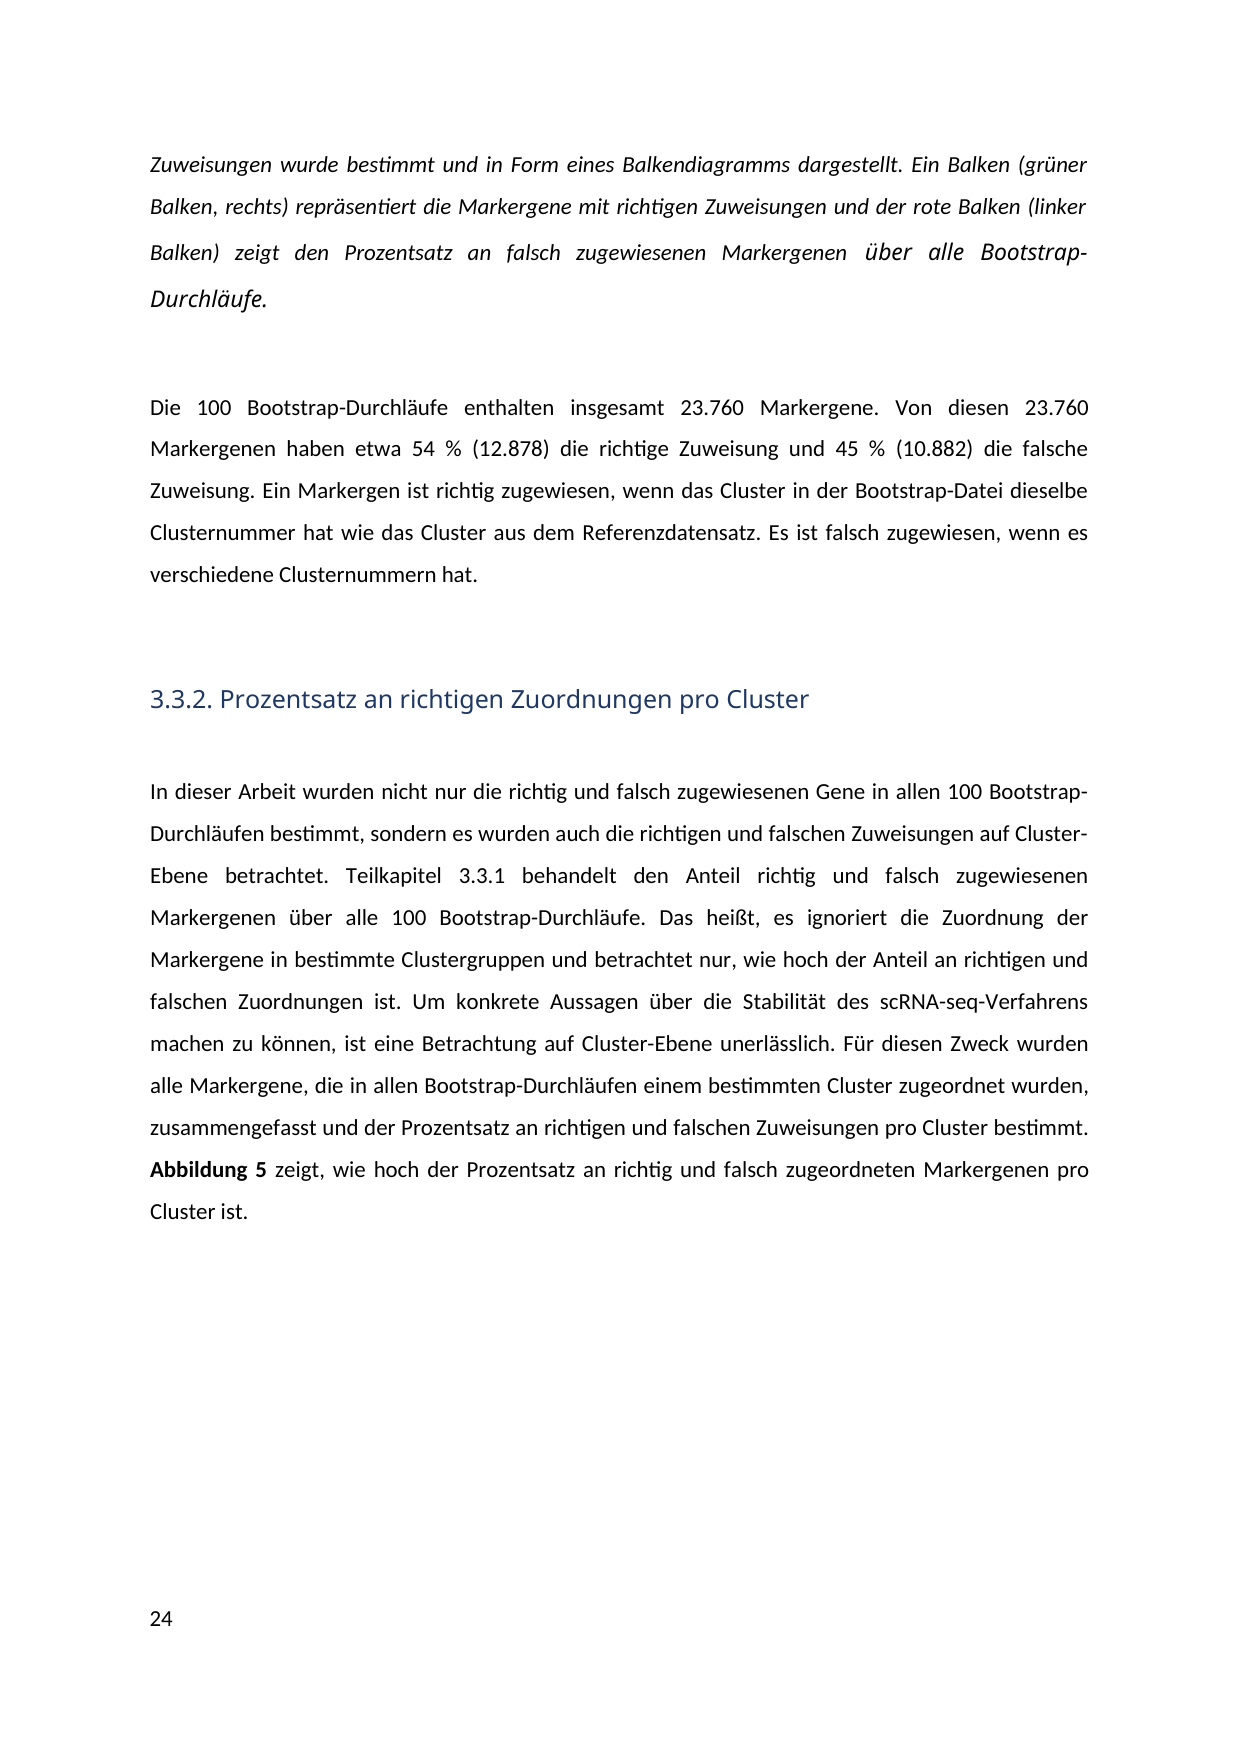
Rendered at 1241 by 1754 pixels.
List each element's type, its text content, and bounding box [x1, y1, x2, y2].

text Die 100 Bootstrap-Durchläufe enthalten insgesamt 23.760 Markergene. Von diesen 23.760 Markergenen haben etwa 54 % (12.878) die richtige Zuweisung und 45 % (10.882) die falsche Zuweisung. Ein Markergen ist richtig zugewiesen, wenn das Cluster in der Bootstrap-Datei dieselbe Clusternummer hat wie das Cluster aus dem Referenzdatensatz. Es ist falsch zugewiesen, wenn es verschiedene Clusternummern hat. [150, 393, 1090, 588]
text Zuweisungen wurde bestimmt und in Form eines Balkendiagramms dargestellt. Ein Balken (grüner Balken, rechts) repräsentiert die Markergene mit richtigen Zuweisungen und der rote Balken (linker Balken) zeigt den Prozentsatz an falsch zugewiesenen Markergenen über alle Bootstrap-Durchläufe. [150, 150, 1090, 314]
text In dieser Arbeit wurden nicht nur die richtig und falsch zugewiesenen Gene in allen 100 Bootstrap-Durchläufen bestimmt, sondern es wurden auch die richtigen und falschen Zuweisungen auf Cluster-Ebene betrachtet. Teilkapitel 3.3.1 behandelt den Anteil richtig und falsch zugewiesenen Markergenen über alle 100 Bootstrap-Durchläufe. Das heißt, es ignoriert die Zuordnung der Markergene in bestimmte Clustergruppen und betrachtet nur, wie hoch der Anteil an richtigen und falschen Zuordnungen ist. Um konkrete Aussagen über die Stabilität des scRNA-seq-Verfahrens machen zu können, ist eine Betrachtung auf Cluster-Ebene unerlässlich. Für diesen Zweck wurden alle Markergene, die in allen Bootstrap-Durchläufen einem bestimmten Cluster zugeordnet wurden, zusammengefasst und der Prozentsatz an richtigen und falschen Zuweisungen pro Cluster bestimmt. Abbildung 5 zeigt, wie hoch der Prozentsatz an richtig und falsch zugeordneten Markergenen pro Cluster ist. [150, 777, 1090, 1225]
subtitle 3.3.2. Prozentsatz an richtigen Zuordnungen pro Cluster [150, 682, 1090, 716]
